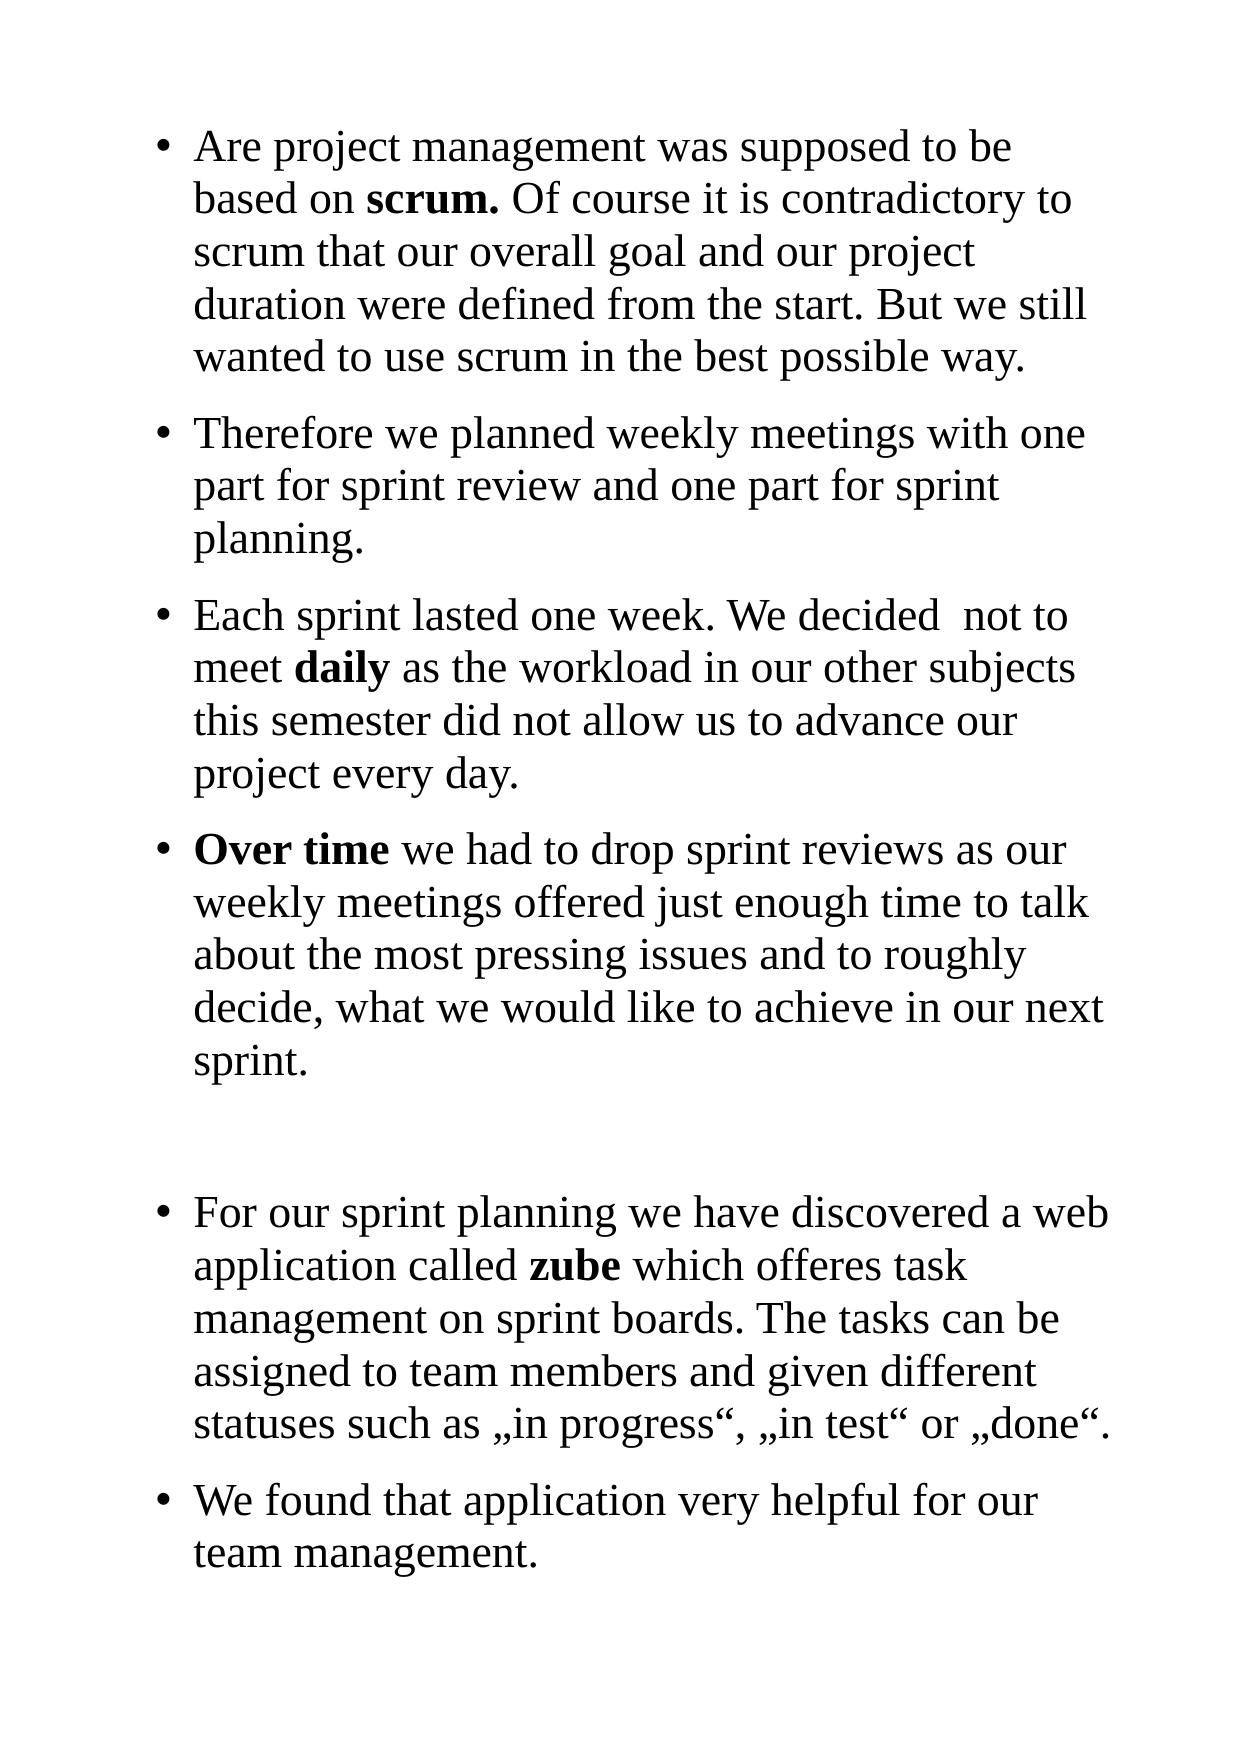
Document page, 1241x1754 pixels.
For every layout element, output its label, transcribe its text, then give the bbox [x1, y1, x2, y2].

list For our sprint planning we have discovered a web application called zube which offeres task management on sprint boards. The tasks can be assigned to team members and given different statuses such as „in progress“, „in test“ or „done“. [156, 1185, 1122, 1449]
list Each sprint lasted one week. We decided not to meet daily as the workload in our other subjects this semester did not allow us to advance our project every day. [156, 587, 1122, 798]
list Therefore we planned weekly meetings with one part for sprint review and one part for sprint planning. [156, 405, 1122, 563]
list We found that application very helpful for our team management. [156, 1472, 1122, 1578]
list Over time we had to drop sprint reviews as our weekly meetings offered just enough time to talk about the most pressing issues and to roughly decide, what we would like to achieve in our next sprint. [156, 822, 1122, 1085]
list Are project management was supposed to be based on scrum. Of course it is contradictory to scrum that our overall goal and our project duration were defined from the start. But we still wanted to use scrum in the best possible way. [156, 118, 1122, 382]
